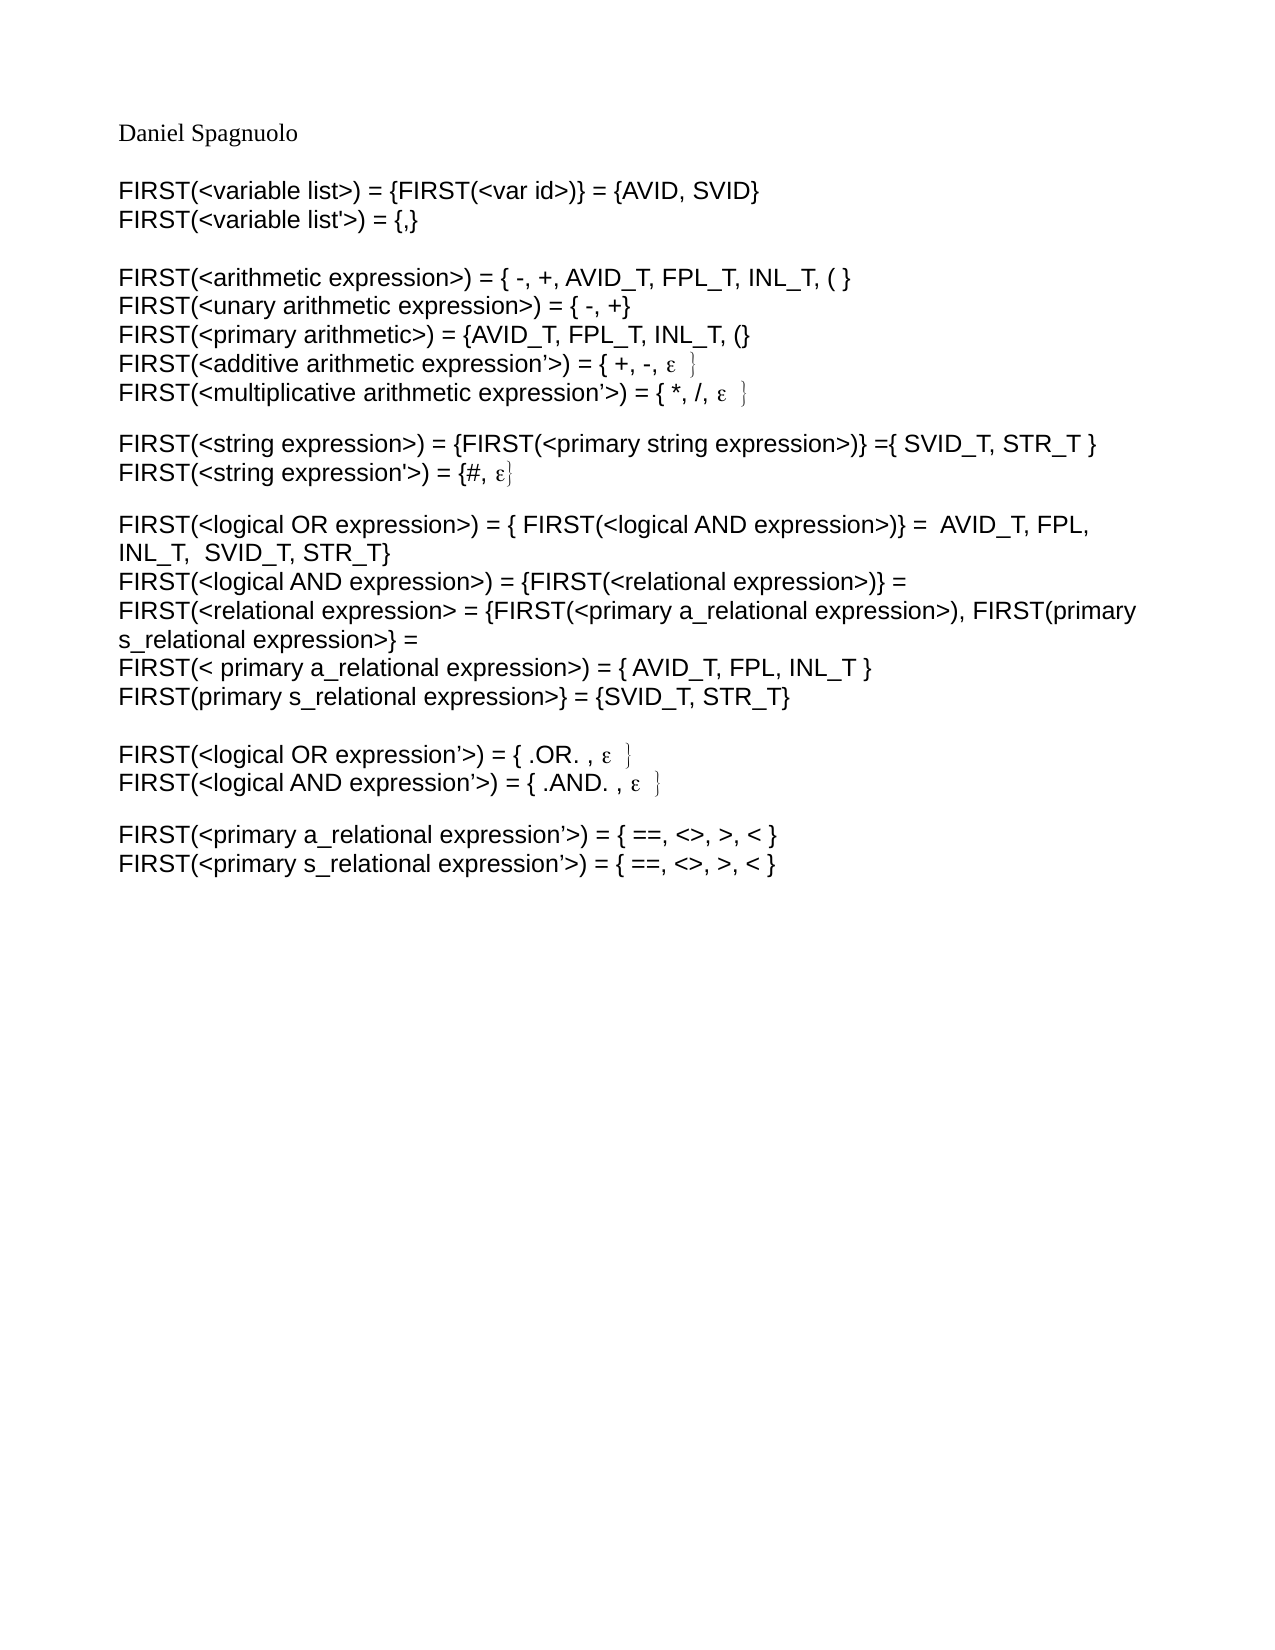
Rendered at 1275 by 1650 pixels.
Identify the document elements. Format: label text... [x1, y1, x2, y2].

text FIRST(<logical AND expression>) = {FIRST(<relational expression>)} = [118, 567, 1157, 596]
text FIRST(<variable list'>) = {,} [118, 205, 1157, 234]
text FIRST(<primary arithmetic>) = {AVID_T, FPL_T, INL_T, (} [118, 320, 1157, 349]
text FIRST(<string expression'>) = {#, } [118, 458, 1157, 487]
text FIRST(<logical OR expression>) = { FIRST(<logical AND expression>)} = AVID_T, FPL, INL_T, SVID_T, STR_T} [118, 509, 1157, 567]
text FIRST(<string expression>) = {FIRST(<primary string expression>)} ={ SVID_T, STR_T } [118, 429, 1157, 458]
text FIRST(<additive arithmetic expression’>) = { +, -,  [118, 349, 1157, 378]
text FIRST(<primary a_relational expression’>) = { ==, <>, >, < } [118, 820, 1157, 849]
text FIRST(<multiplicative arithmetic expression’>) = { *, /,  [118, 378, 1157, 407]
text FIRST(<primary s_relational expression’>) = { ==, <>, >, < } [118, 849, 1157, 877]
text FIRST(< primary a_relational expression>) = { AVID_T, FPL, INL_T } [118, 653, 1157, 682]
text FIRST(<relational expression> = {FIRST(<primary a_relational expression>), FIRST(primary s_relational expression>} = [118, 596, 1157, 653]
text FIRST(<arithmetic expression>) = { -, +, AVID_T, FPL_T, INL_T, ( } [118, 263, 1157, 291]
text FIRST(<logical OR expression’>) = { .OR. ,  [118, 739, 1157, 768]
text FIRST(primary s_relational expression>} = {SVID_T, STR_T} [118, 682, 1157, 711]
text FIRST(<unary arithmetic expression>) = { -, +} [118, 291, 1157, 320]
text FIRST(<logical AND expression’>) = { .AND. ,  [118, 768, 1157, 797]
text FIRST(<variable list>) = {FIRST(<var id>)} = {AVID, SVID} [118, 176, 1157, 205]
